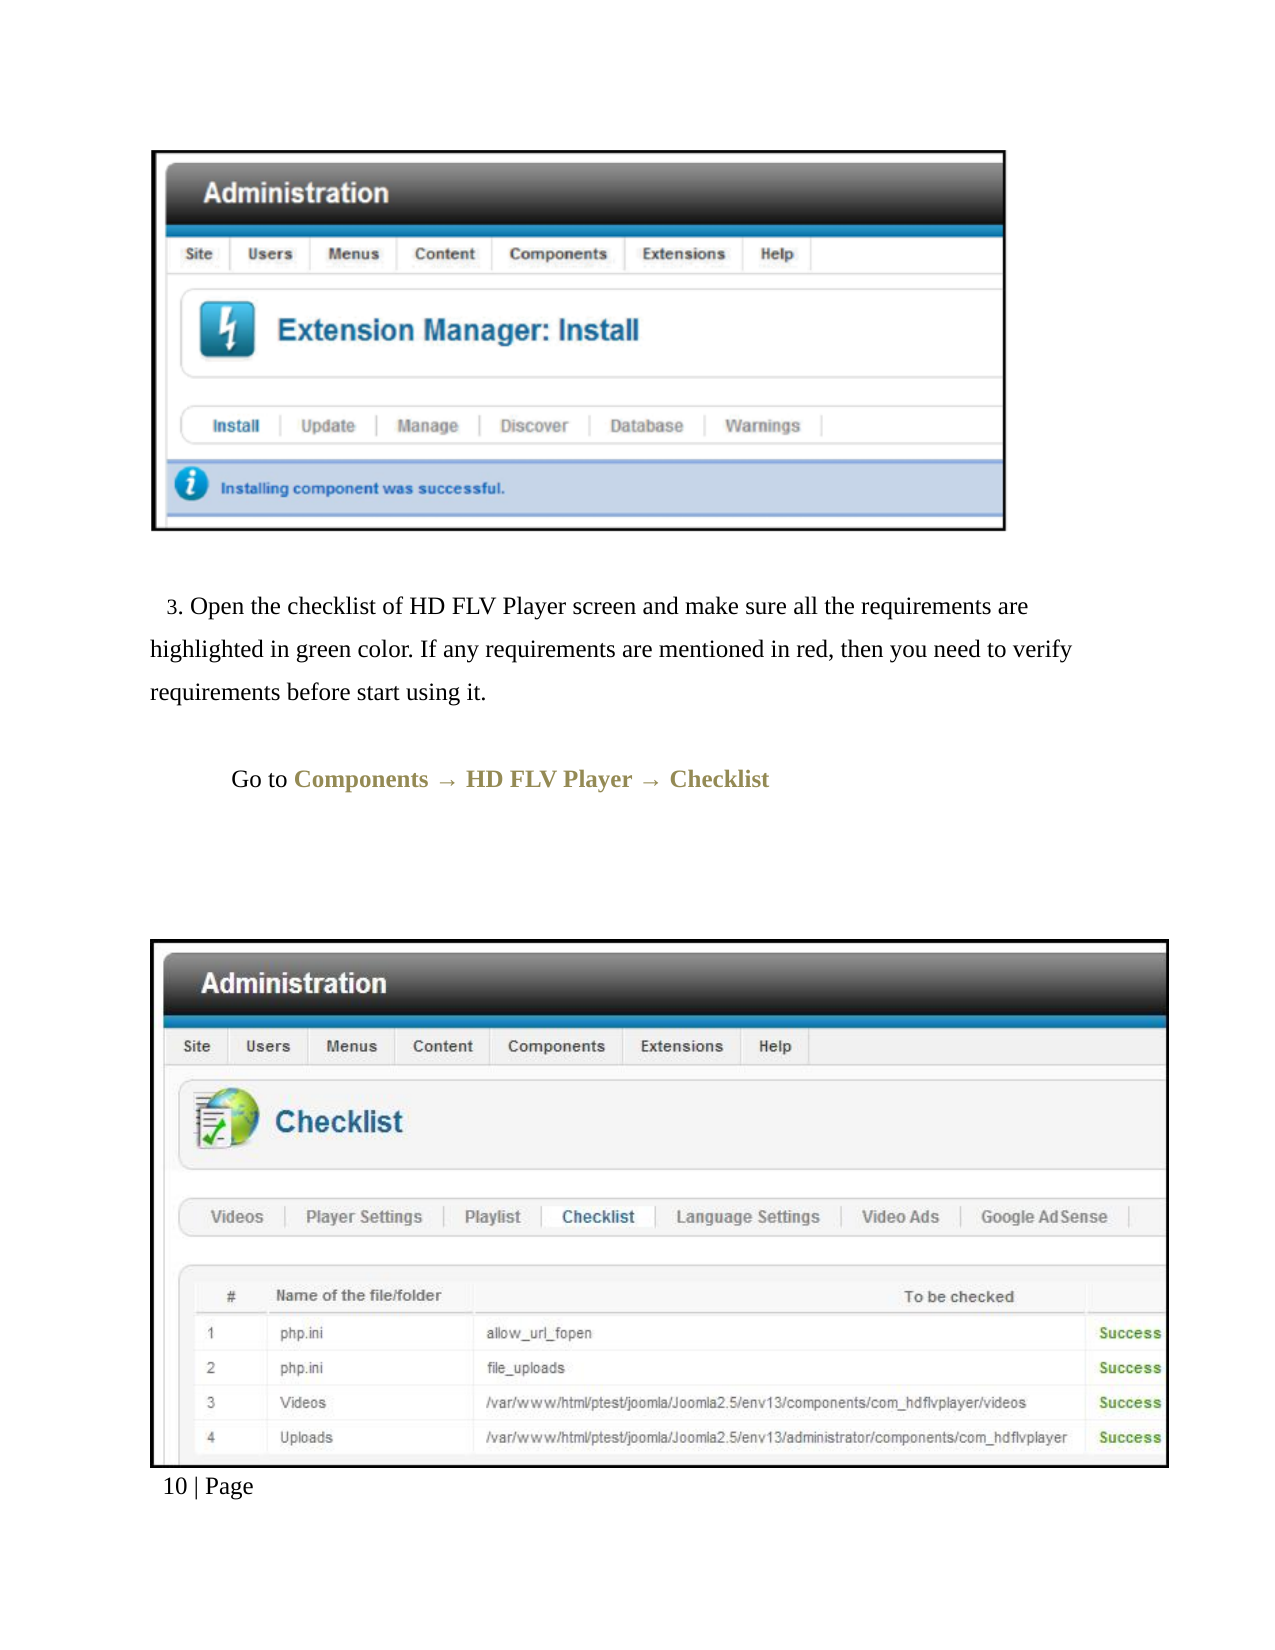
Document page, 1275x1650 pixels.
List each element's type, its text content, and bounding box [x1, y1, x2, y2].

text 3. Open the checklist of HD FLV Player screen and make sure all the requirements are highlighted in green color. If any requirements are mentioned in red, then you need to verify requirements before start using it. [150, 591, 1094, 706]
text Go to Components → HD FLV Player → Checklist [231, 764, 1121, 792]
picture [150, 939, 1169, 1468]
picture [150, 150, 1010, 534]
